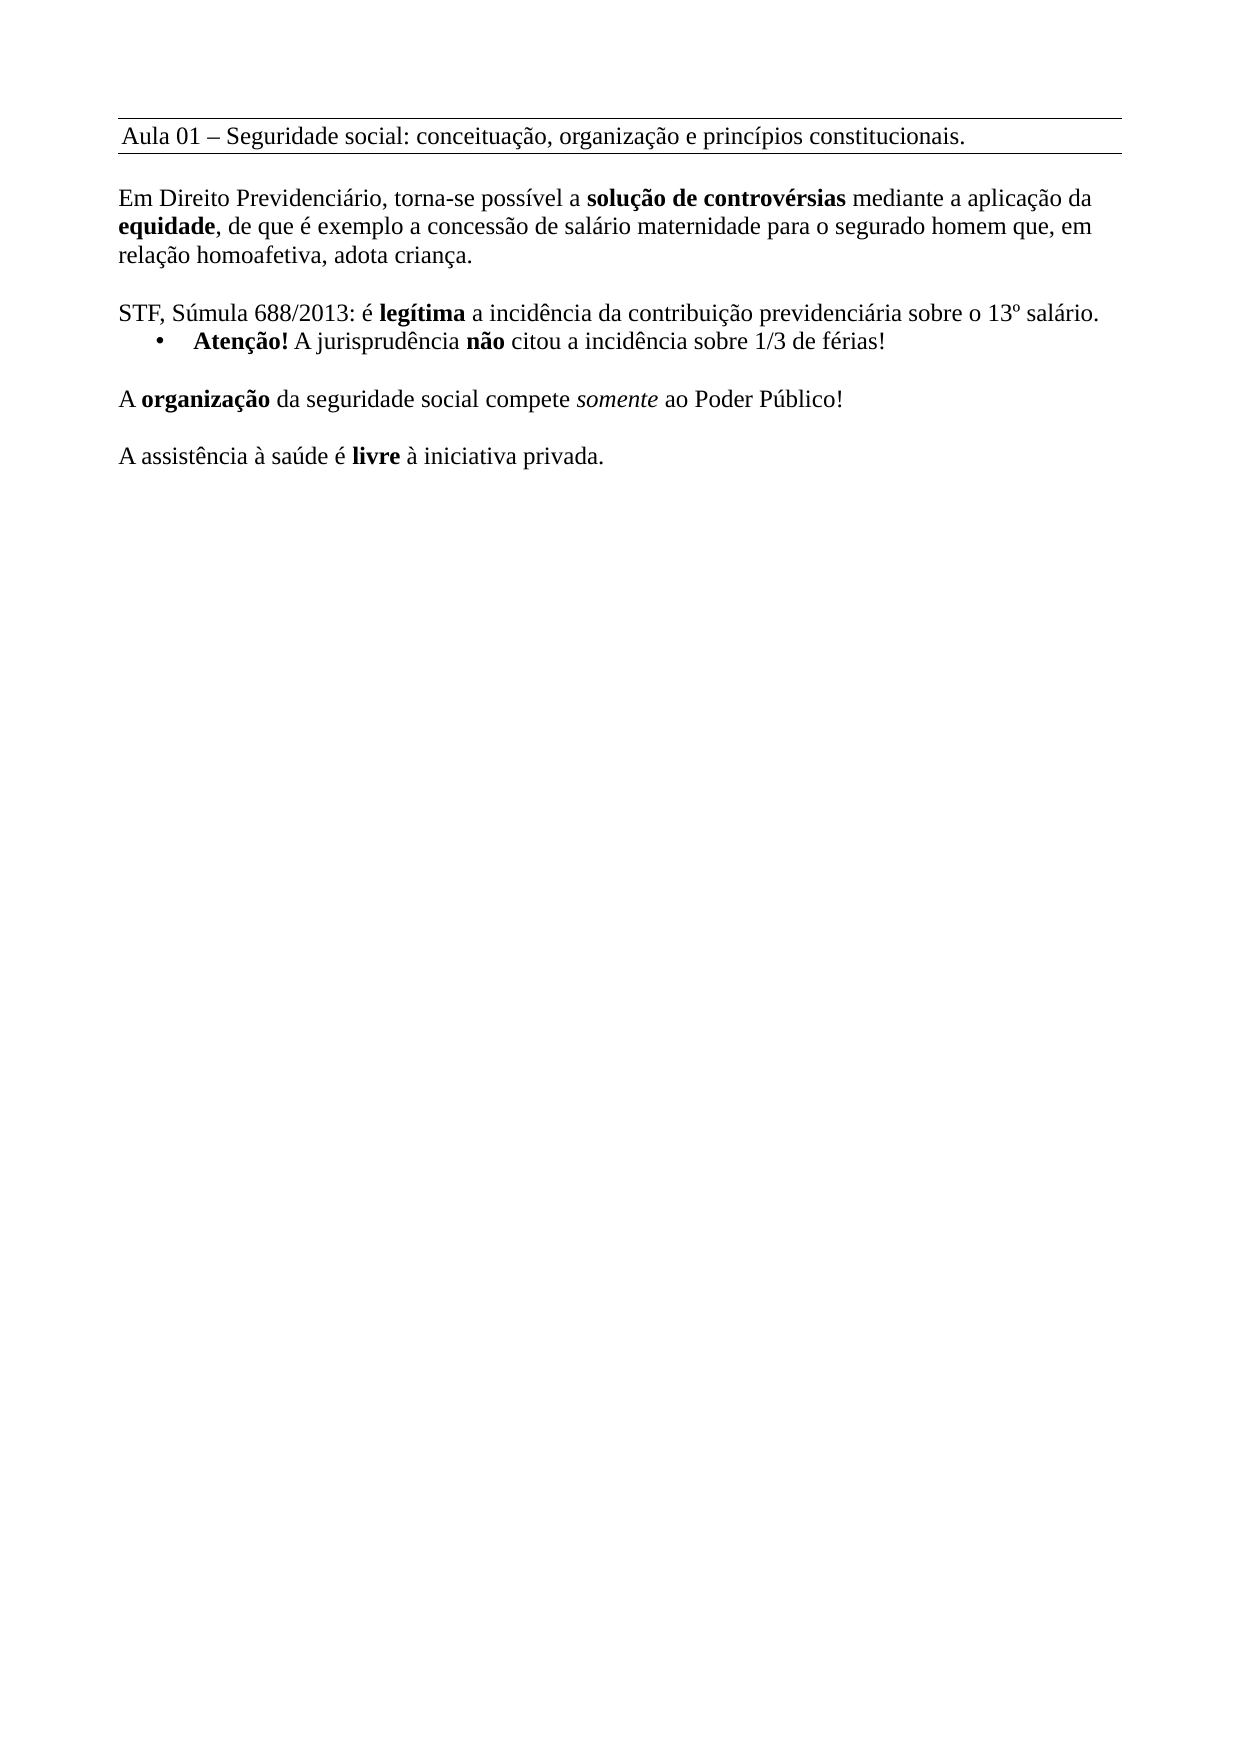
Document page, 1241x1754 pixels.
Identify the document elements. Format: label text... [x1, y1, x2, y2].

text Em Direito Previdenciário, torna-se possível a solução de controvérsias mediante a aplicação da equidade, de que é exemplo a concessão de salário maternidade para o segurado homem que, em relação homoafetiva, adota criança. [118, 183, 1122, 269]
text A organização da seguridade social compete somente ao Poder Público! [118, 384, 1122, 413]
text STF, Súmula 688/2013: é legítima a incidência da contribuição previdenciária sobre o 13º salário. [118, 298, 1122, 326]
text A assistência à saúde é livre à iniciativa privada. [118, 441, 1122, 470]
list Atenção! A jurisprudência não citou a incidência sobre 1/3 de férias! [156, 326, 1122, 355]
